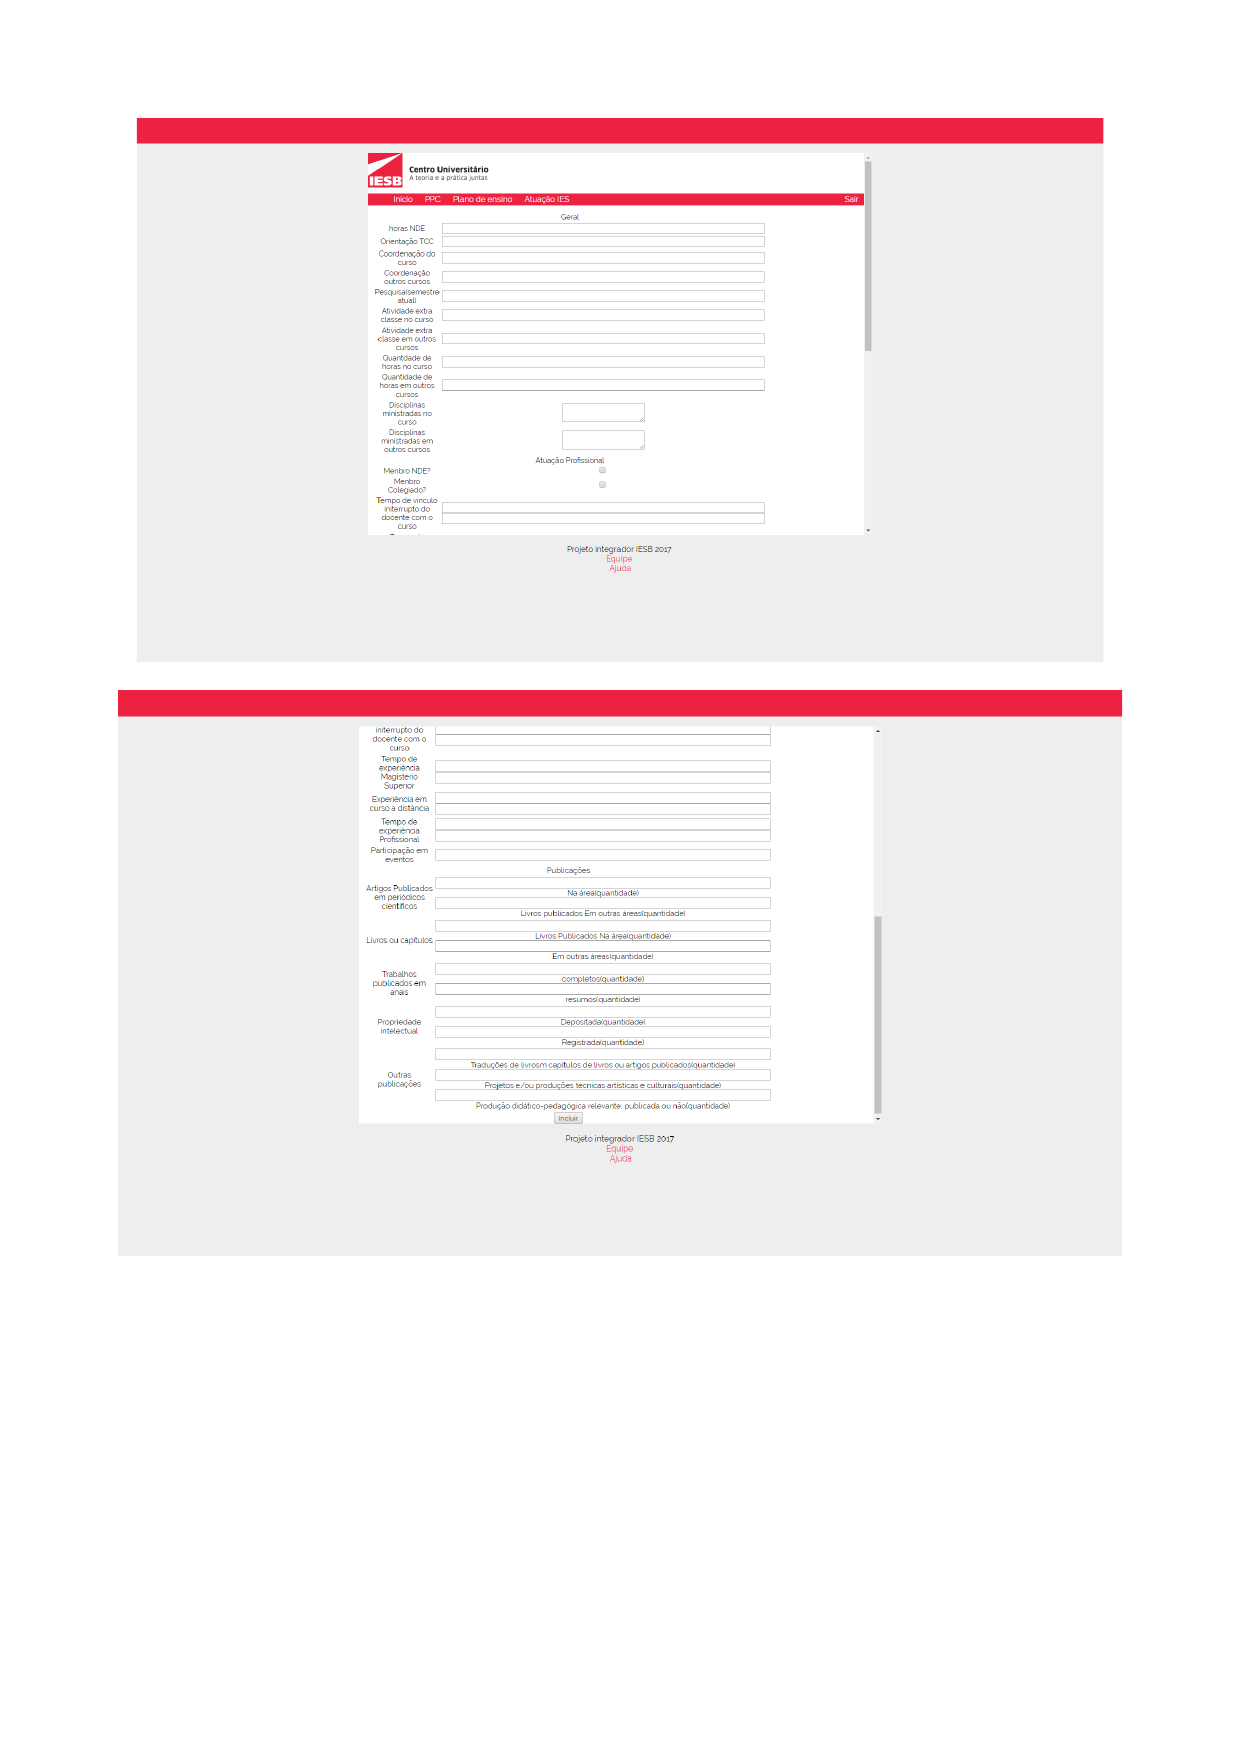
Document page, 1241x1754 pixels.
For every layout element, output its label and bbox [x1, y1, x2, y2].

picture [136, 118, 1104, 662]
picture [118, 690, 1123, 1256]
